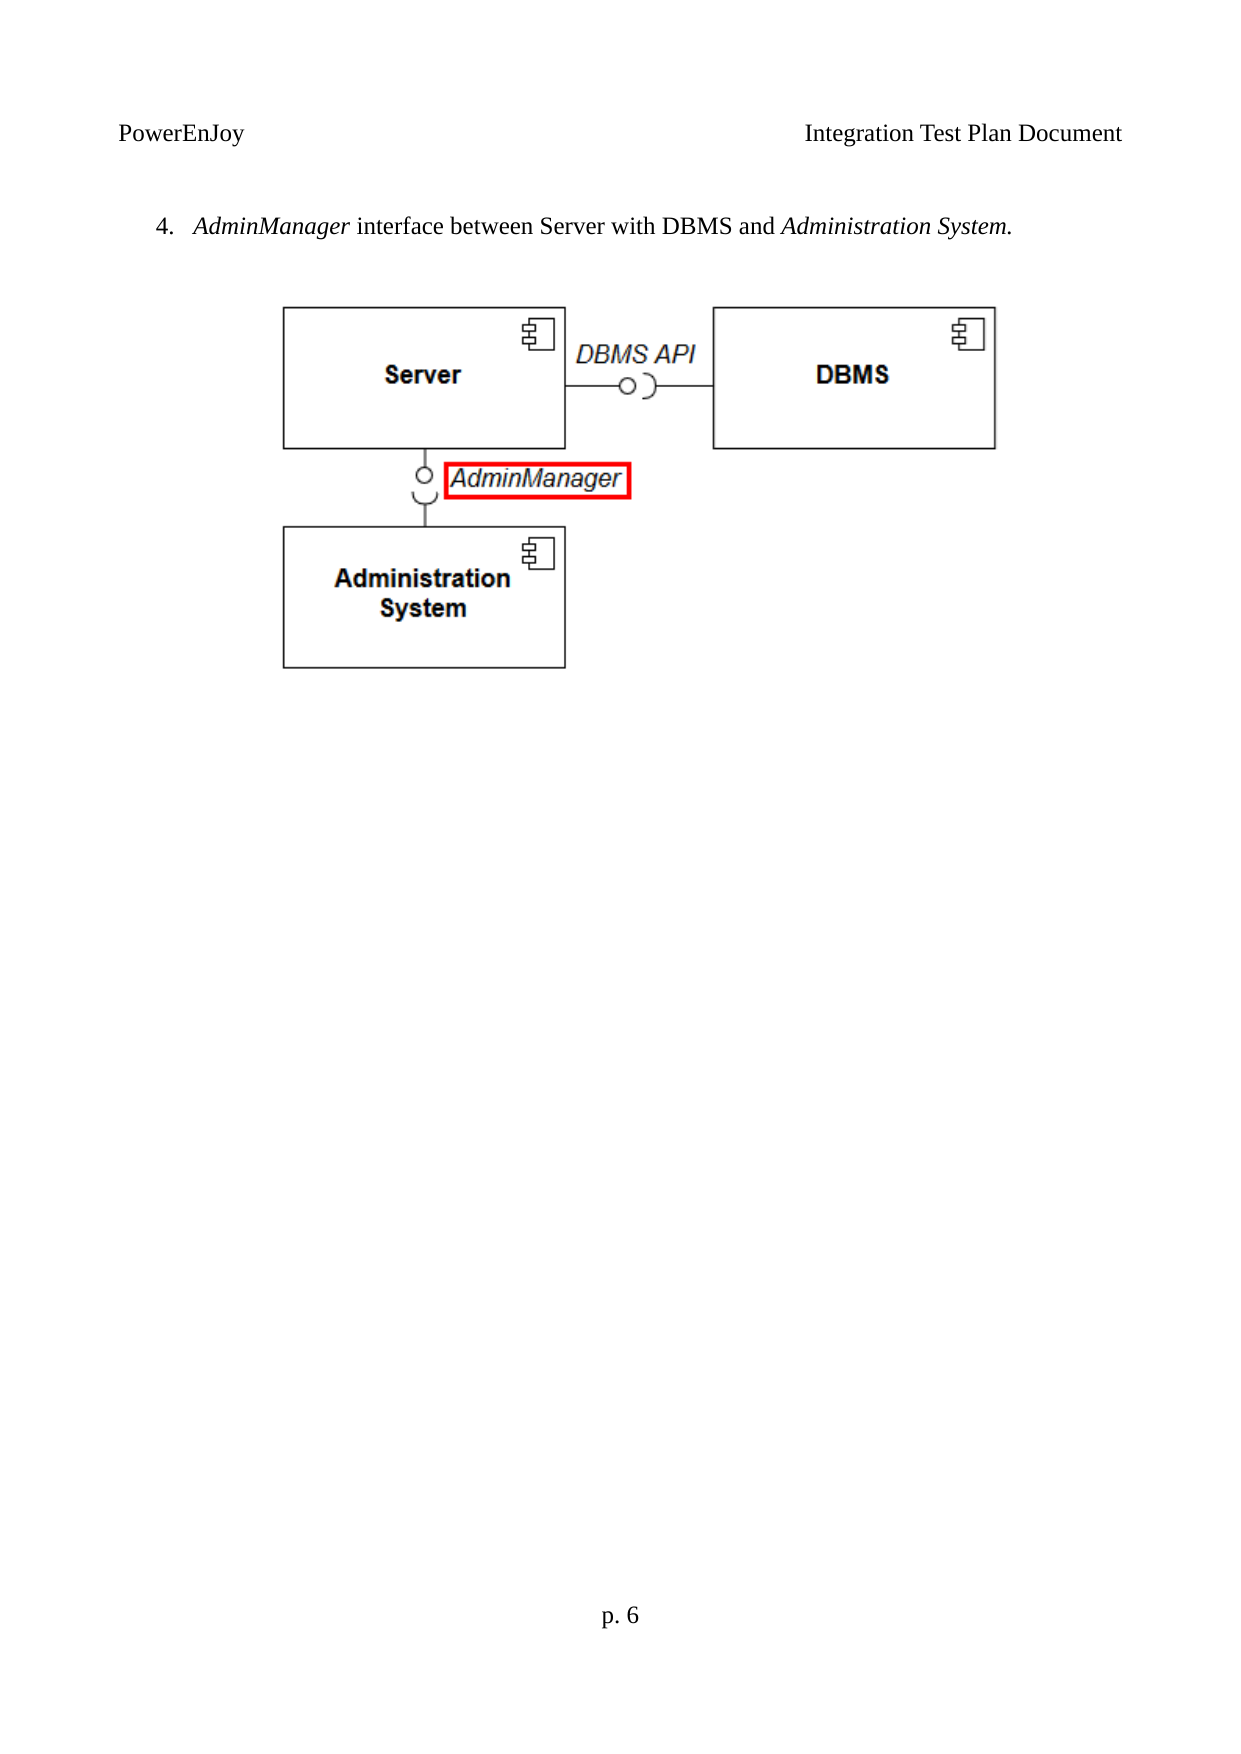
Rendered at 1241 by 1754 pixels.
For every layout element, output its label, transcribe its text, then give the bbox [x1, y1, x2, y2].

picture [241, 268, 999, 672]
list AdminManager interface between Server with DBMS and Administration System. [156, 211, 1122, 240]
